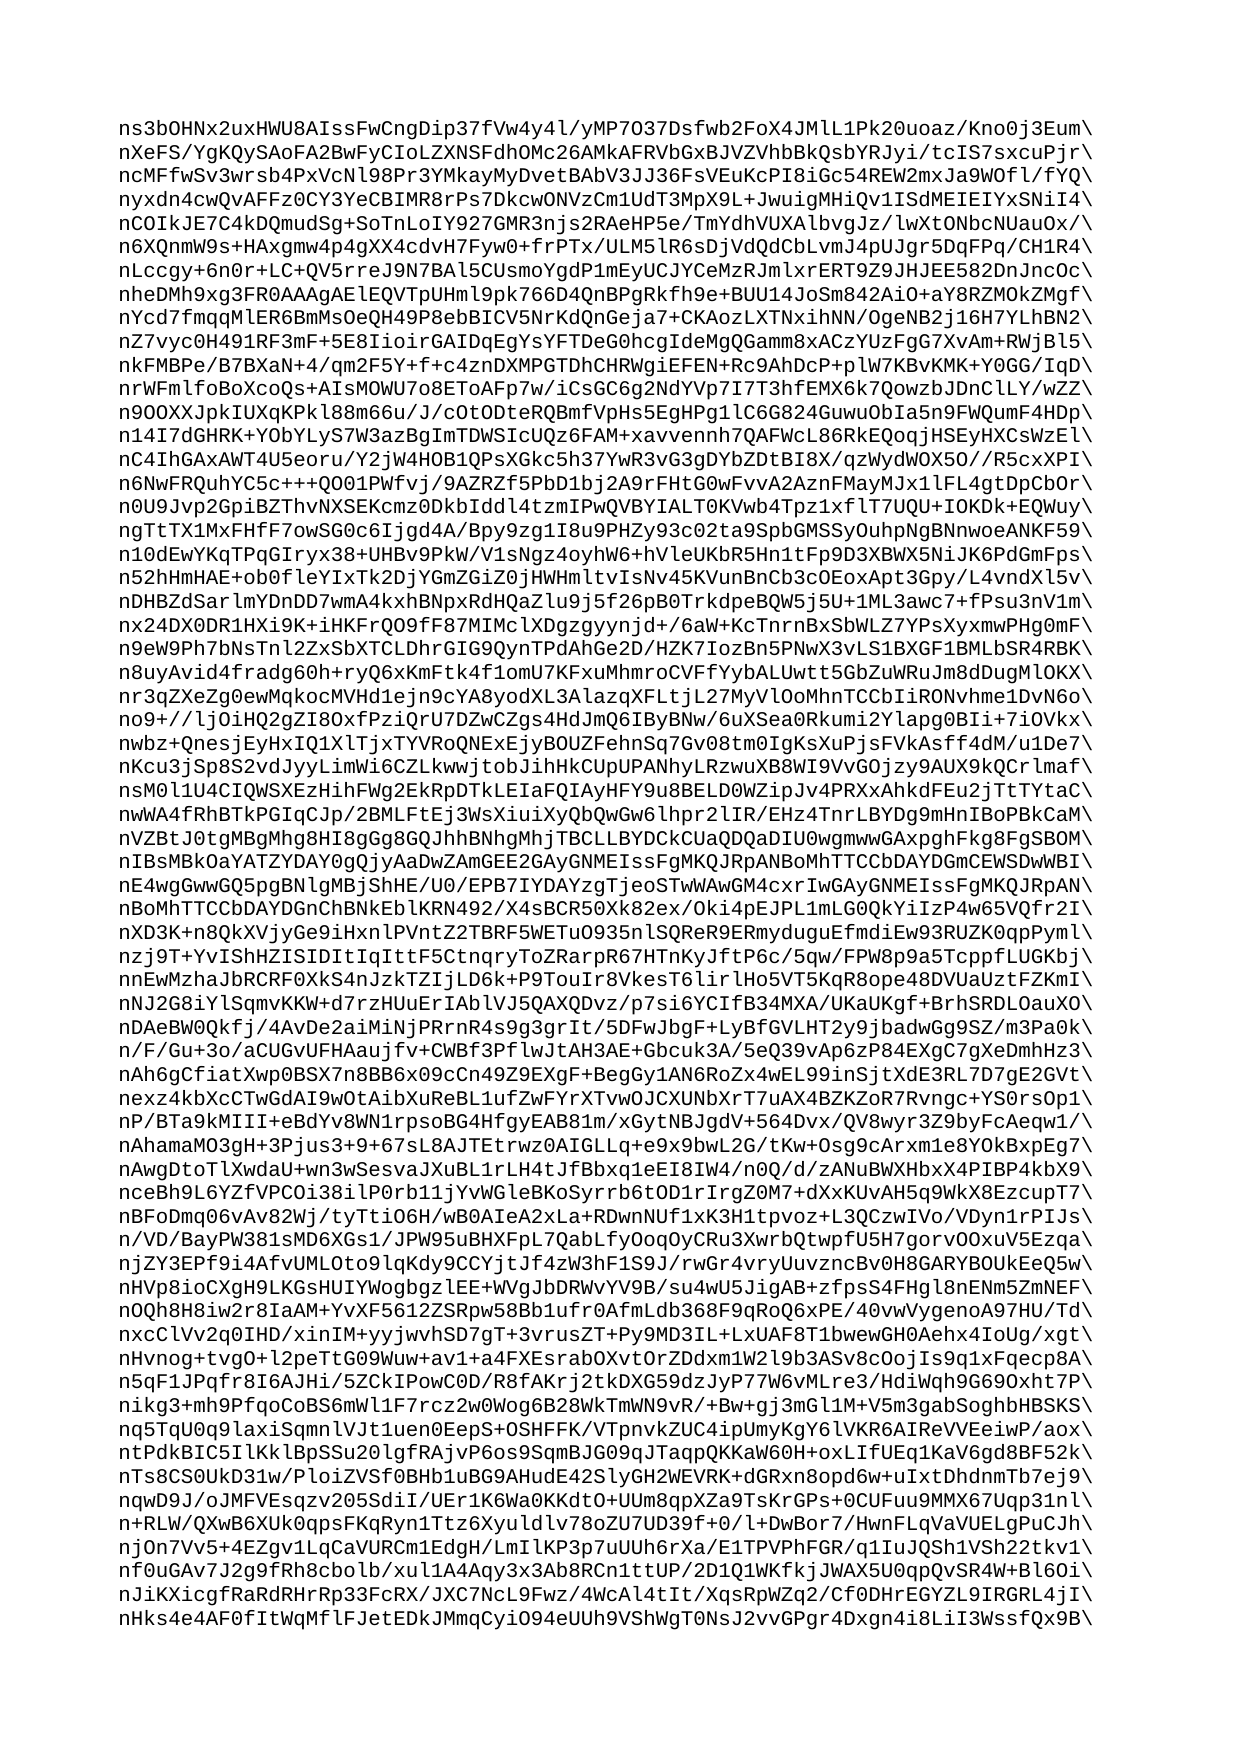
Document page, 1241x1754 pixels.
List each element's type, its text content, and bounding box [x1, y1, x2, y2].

text ns3bOHNx2uxHWU8AIssFwCngDip37fVw4y4l/yMP7O37Dsfwb2FoX4JMlL1Pk20uoaz/Kno0j3Eum\nXeFS/YgKQySAoFA2BwFyCIoLZXNSFdhOMc26AMkAFRVbGxBJVZVhbBkQsbYRJyi/tcIS7sxcuPjr\ncMFfwSv3wrsb4PxVcNl98Pr3YMkayMyDvetBAbV3JJ36FsVEuKcPI8iGc54REW2mxJa9WOfl/fYQ\nyxdn4cwQvAFFz0CY3YeCBIMR8rPs7DkcwONVzCm1UdT3MpX9L+JwuigMHiQv1ISdMEIEIYxSNiI4\nCOIkJE7C4kDQmudSg+SoTnLoIY927GMR3njs2RAeHP5e/TmYdhVUXAlbvgJz/lwXtONbcNUauOx/\n6XQnmW9s+HAxgmw4p4gXX4cdvH7Fyw0+frPTx/ULM5lR6sDjVdQdCbLvmJ4pUJgr5DqFPq/CH1R4\nLccgy+6n0r+LC+QV5rreJ9N7BAl5CUsmoYgdP1mEyUCJYCeMzRJmlxrERT9Z9JHJEE582DnJncOc\nheDMh9xg3FR0AAAgAElEQVTpUHml9pk766D4QnBPgRkfh9e+BUU14JoSm842AiO+aY8RZMOkZMgf\nYcd7fmqqMlER6BmMsOeQH49P8ebBICV5NrKdQnGeja7+CKAozLXTNxihNN/OgeNB2j16H7YLhBN2\nZ7vyc0H491RF3mF+5E8IioirGAIDqEgYsYFTDeG0hcgIdeMgQGamm8xACzYUzFgG7XvAm+RWjBl5\nkFMBPe/B7BXaN+4/qm2F5Y+f+c4znDXMPGTDhCHRWgiEFEN+Rc9AhDcP+plW7KBvKMK+Y0GG/IqD\nrWFmlfoBoXcoQs+AIsMOWU7o8EToAFp7w/iCsGC6g2NdYVp7I7T3hfEMX6k7QowzbJDnClLY/wZZ\n9OOXXJpkIUXqKPkl88m66u/J/cOtODteRQBmfVpHs5EgHPg1lC6G824GuwuObIa5n9FWQumF4HDp\n14I7dGHRK+YObYLyS7W3azBgImTDWSIcUQz6FAM+xavvennh7QAFWcL86RkEQoqjHSEyHXCsWzEl\nC4IhGAxAWT4U5eoru/Y2jW4HOB1QPsXGkc5h37YwR3vG3gDYbZDtBI8X/qzWydWOX5O//R5cxXPI\n6NwFRQuhYC5c+++QO01PWfvj/9AZRZf5PbD1bj2A9rFHtG0wFvvA2AznFMayMJx1lFL4gtDpCbOr\n0U9Jvp2GpiBZThvNXSEKcmz0DkbIddl4tzmIPwQVBYIALT0KVwb4Tpz1xflT7UQU+IOKDk+EQWuy\ngTtTX1MxFHfF7owSG0c6Ijgd4A/Bpy9zg1I8u9PHZy93c02ta9SpbGMSSyOuhpNgBNnwoeANKF59\n10dEwYKqTPqGIryx38+UHBv9PkW/V1sNgz4oyhW6+hVleUKbR5Hn1tFp9D3XBWX5NiJK6PdGmFps\n52hHmHAE+ob0fleYIxTk2DjYGmZGiZ0jHWHmltvIsNv45KVunBnCb3cOEoxApt3Gpy/L4vndXl5v\nDHBZdSarlmYDnDD7wmA4kxhBNpxRdHQaZlu9j5f26pB0TrkdpeBQW5j5U+1ML3awc7+fPsu3nV1m\nx24DX0DR1HXi9K+iHKFrQO9fF87MIMclXDgzgyynjd+/6aW+KcTnrnBxSbWLZ7YPsXyxmwPHg0mF\n9eW9Ph7bNsTnl2ZxSbXTCLDhrGIG9QynTPdAhGe2D/HZK7IozBn5PNwX3vLS1BXGF1BMLbSR4RBK\n8uyAvid4fradg60h+ryQ6xKmFtk4f1omU7KFxuMhmroCVFfYybALUwtt5GbZuWRuJm8dDugMlOKX\nr3qZXeZg0ewMqkocMVHd1ejn9cYA8yodXL3AlazqXFLtjL27MyVlOoMhnTCCbIiRONvhme1DvN6o\no9+//ljOiHQ2gZI8OxfPziQrU7DZwCZgs4HdJmQ6IByBNw/6uXSea0Rkumi2Ylapg0BIi+7iOVkx\nwbz+QnesjEyHxIQ1XlTjxTYVRoQNExEjyBOUZFehnSq7Gv08tm0IgKsXuPjsFVkAsff4dM/u1De7\nKcu3jSp8S2vdJyyLimWi6CZLkwwjtobJihHkCUpUPANhyLRzwuXB8WI9VvGOjzy9AUX9kQCrlmaf\nsM0l1U4CIQWSXEzHihFWg2EkRpDTkLEIaFQIAyHFY9u8BELD0WZipJv4PRXxAhkdFEu2jTtTYtaC\nwWA4fRhBTkPGIqCJp/2BMLFtEj3WsXiuiXyQbQwGw6lhpr2lIR/EHz4TnrLBYDg9mHnIBoPBkCaM\nVZBtJ0tgMBgMhg8HI8gGg8GQJhhBNhgMhjTBCLLBYDCkCUaQDQaDIU0wgmwwGAxpghFkg8FgSBOM\nIBsMBkOaYATZYDAY0gQjyAaDwZAmGEE2GAyGNMEIssFgMKQJRpANBoMhTTCCbDAYDGmCEWSDwWBI\nE4wgGwwGQ5pgBNlgMBjShHE/U0/EPB7IYDAYzgTjeoSTwWAwGM4cxrIwGAyGNMEIssFgMKQJRpAN\nBoMhTTCCbDAYDGnChBNkEblKRN492/X4sBCR50Xk82ex/Oki4pEJPL1mLG0QkYiIzP4w65VQfr2I\nXD3K+n8QkXVjyGe9iHxnlPVntZ2TBRF5WETuO935nlSQReR9ERmyduguEfmdiEw93RUZK0qpPyml\nzj9T+YvIShHZISIDItIqIttF5CtnqryToZRarpR67HTnKyJftP6c/5qw/FPW8p9a5TcppfLUGKbj\nnEwMzhaJbRCRF0XkS4nJzkTZIjLD6k+P9TouIr8VkesT6lirlHo5VT5KqR8ope48DVUaUztFZKmI\nNJ2G8iYlSqmvKKW+d7rzHUuErIAblVJ5QAXQDvz/p7si6YCIfB34MXA/UKaUKgf+BrhSRDLOauXO\nDAeBW0Qkfj/4AvDe2aiMiNjPRrnR4s9g3grIt/5DFwJbgF+LyBfGVLHT2y9jbadwGg9SZ/m3Pa0k\n/F/Gu+3o/aCUGvUFHAaujfv+CWBf3PflwJtAH3AE+Gbcuk3A/5eQ39vAp6zP84EXgC7gXeDmhHz3\nAh6gCfiatXwp0BSX7n8BB6x09cCn49Z9EXgF+BegGy1AN6RoZx4wEL99inSjtXdE3RL7D7gE2GVt\nexz4kbXcCTwGdAI9wOtAibXuReBL1ufZwFYrXTvwOJCXUNbXrT7uAX4BZKZoR7Rvngc+YS0rsOp1\nP/BTa9kMIII+eBdYv8WN1rpsoBG4HfgyEAB81m/xGytNBJgdV+564Dvx/QV8wyr3Z9byFcAeqw1/\nAhamaMO3gH+3Pjus3+9+67sL8AJTEtrwz0AIGLLq+e9x9bwL2G/tKw+Osg9cArxm1e8YOkBxpEg7\nAwgDtoTlXwdaU+wn3wSesvaJXuBL1rLH4tJfBbxq1eEI8IW4/n0Q/d/zANuBWXHbxX4PIBP4kbX9\nceBh9L6YZfVPCOi38ilP0rb11jYvWGleBKoSyrrb6tOD1rIrgZ0M7+dXxKUvAH5q9WkX8EzcupT7\nBFoDmq06vAv82Wj/tyTtiO6H/wB0AIeA2xLa+RDwnNUf1xK3H1tpvoz+L3QCzwIVo/VDyn1rPIJs\n/VD/BayPW381sMD6XGs1/JPW95uBHXFpL7QabLfyOoqOyCRu3XwrbQtwpfU5H7gorvOOxuV5Ezqa\njZY3EPf9i4AfvUMLOto9lqKdy9CCYjtJf4zW3hF1S9J/rwGr4vryUuvzncBv0H8GARYBOUkEeQ5w\nHVp8ioCXgH9LKGsHUIYWogbgzlEE+WVgJbDRWvYV9B/su4wU5JigAB+zfpsS4FHgl8nENm5ZmNEF\nOQh8H8iw2r8IaAM+YvXF5612ZSRpw58Bb1ufr0AfmLdb368F9qRoQ6xPE/40vwVygenoA97HU/Td\nxcClVv2q0IHD/xinIM+yyjwvhSD7gT+3vrusZT+Py9MD3IL+LxUAF8T1bwewGH0Aehx4IoUg/xgt\nHvnog+tvgO+l2peTtG09Wuw+av1+a4FXEsrabOXvtOrZDdxm1W2l9b3ASv8cOojIs9q1xFqecp8A\n5qF1JPqfr8I6AJHi/5ZCkIPowC0D/R8fAKrj2tkDXG59dzJyP77W6vMLre3/HdiWqh9G69Oxht7P\nikg3+mh9PfqoCoBS6mWl1F7rcz2w0Wog6B28WkTmWN9vR/+Bw+gj3mGl1M+V5m3gabSoghbHBSKS\nq5TqU0q9laxiSqmnlVJt1uen0EepS+OSHFFK/VTpnvkZUC4ipUmyKgY6lVKR6AIReVVEeiwP/aox\ntPdkBIC5IlKklBpSSu20lgfRAjvP6os9SqmBJG09qJTaqpQKKaW60H+oxLIfUEq1KaV6gd8BF52k\nTs8CS0UkD31w/PloiZVSf0BHb1uBG9AHudE42SlyGH2WEVRK+dGRxn8opd6w+uIxtDhdnmTb7ej9\nqwD9J/oJMFVEsqzv205SdiI/UEr1K6Wa0KKdtO+UUm8qpXZa9TsKrGPs+0CUFuu9MMX67Uqp31nl\n+RLW/QXwB6XUk0qpsFKqRyn1Ttz6Xyuldlv78oZU7UD39f+0/l+DwBor7/HwnFLqVaVUELgPuCJh\njOn7Vv5+4EZgv1LqCaVURCm1EdgH/LmIlKP3p7uUUh6rXa/E1TPVPhFGR/q1IuJQSh1VSh22tkv1\nf0uGAv7J2g9fRh8cbolb/xul1A4Aqy3x3Ab8RCn1ttUP/2D1Q1WKfkjJWAX5U0qpQvSR4W+Bl6Oi\nJiKXicgfRaRdRHrRp33FcRX/JXC7NcL9Fwz/4WcAl4tIt/XqsRpWZq2/Cf0DHrEGYZL9IRGRL4jI\nHks4e4AF0fItWqMflFJetEDkJMmqCyiO94eUUh9VShWgT0NsJ2vvGPgr4Dxgn4i8LiI3WssfQx9B\ [118, 118, 1122, 1631]
